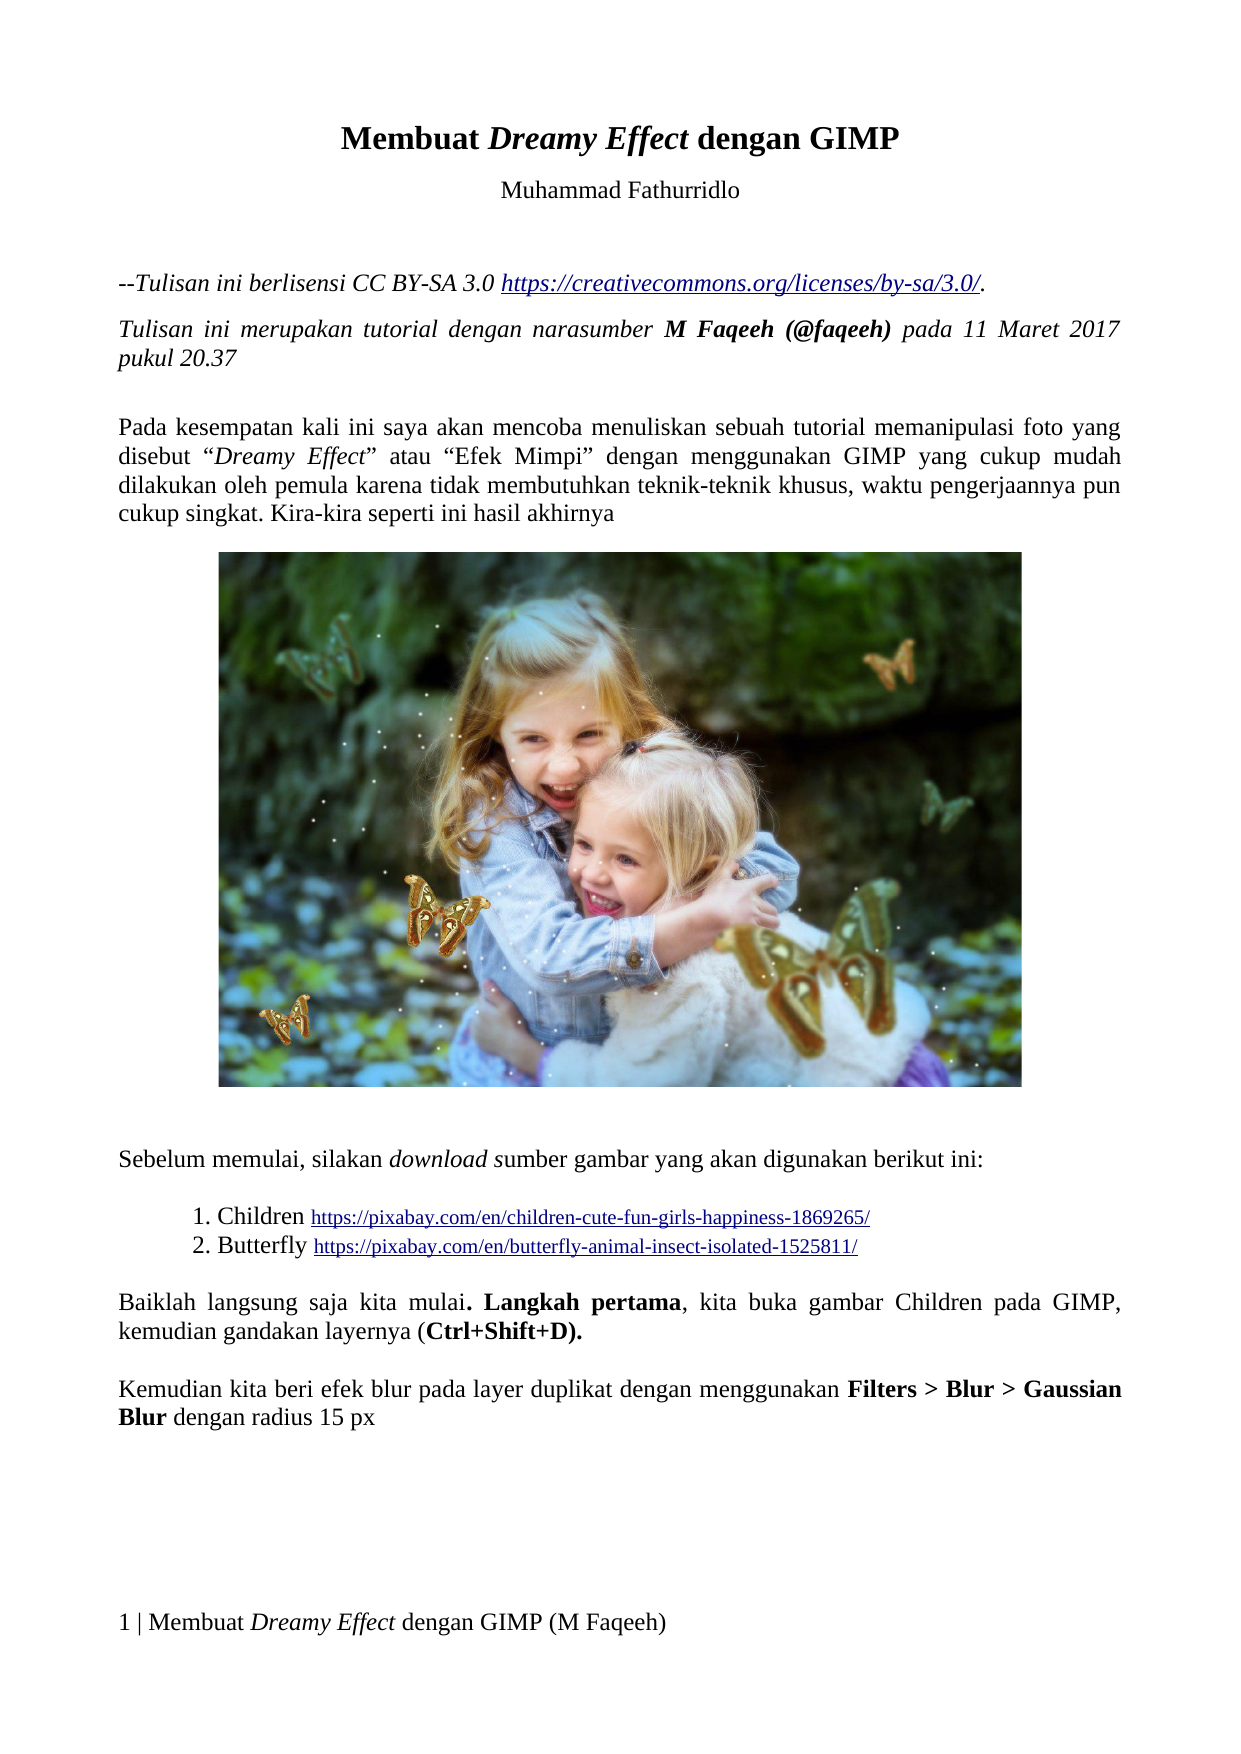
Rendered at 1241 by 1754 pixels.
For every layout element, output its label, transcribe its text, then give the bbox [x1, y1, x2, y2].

text Sebelum memulai, silakan download sumber gambar yang akan digunakan berikut ini: [118, 1144, 1122, 1172]
text Tulisan ini merupakan tutorial dengan narasumber M Faqeeh (@faqeeh) pada 11 Maret 2017 pukul 20.37 [118, 314, 1122, 372]
text 2. Butterfly https://pixabay.com/en/butterfly-animal-insect-isolated-1525811/ [192, 1230, 1122, 1259]
text Baiklah langsung saja kita mulai. Langkah pertama, kita buka gambar Children pada GIMP, kemudian gandakan layernya (Ctrl+Shift+D). [118, 1287, 1122, 1345]
text Muhammad Fathurridlo [118, 176, 1122, 204]
picture [218, 552, 1022, 1087]
text Kemudian kita beri efek blur pada layer duplikat dengan menggunakan Filters > Blur > Gaussian Blur dengan radius 15 px [118, 1374, 1122, 1431]
text Membuat Dreamy Effect dengan GIMP [118, 118, 1122, 156]
text 1. Children https://pixabay.com/en/children-cute-fun-girls-happiness-1869265/ [192, 1201, 1122, 1230]
text --Tulisan ini berlisensi CC BY-SA 3.0 https://creativecommons.org/licenses/by-sa/3.0/. [118, 268, 1122, 297]
text Pada kesempatan kali ini saya akan mencoba menuliskan sebuah tutorial memanipulasi foto yang disebut “Dreamy Effect” atau “Efek Mimpi” dengan menggunakan GIMP yang cukup mudah dilakukan oleh pemula karena tidak membutuhkan teknik-teknik khusus, waktu pengerjaannya pun cukup singkat. Kira-kira seperti ini hasil akhirnya [118, 412, 1122, 527]
